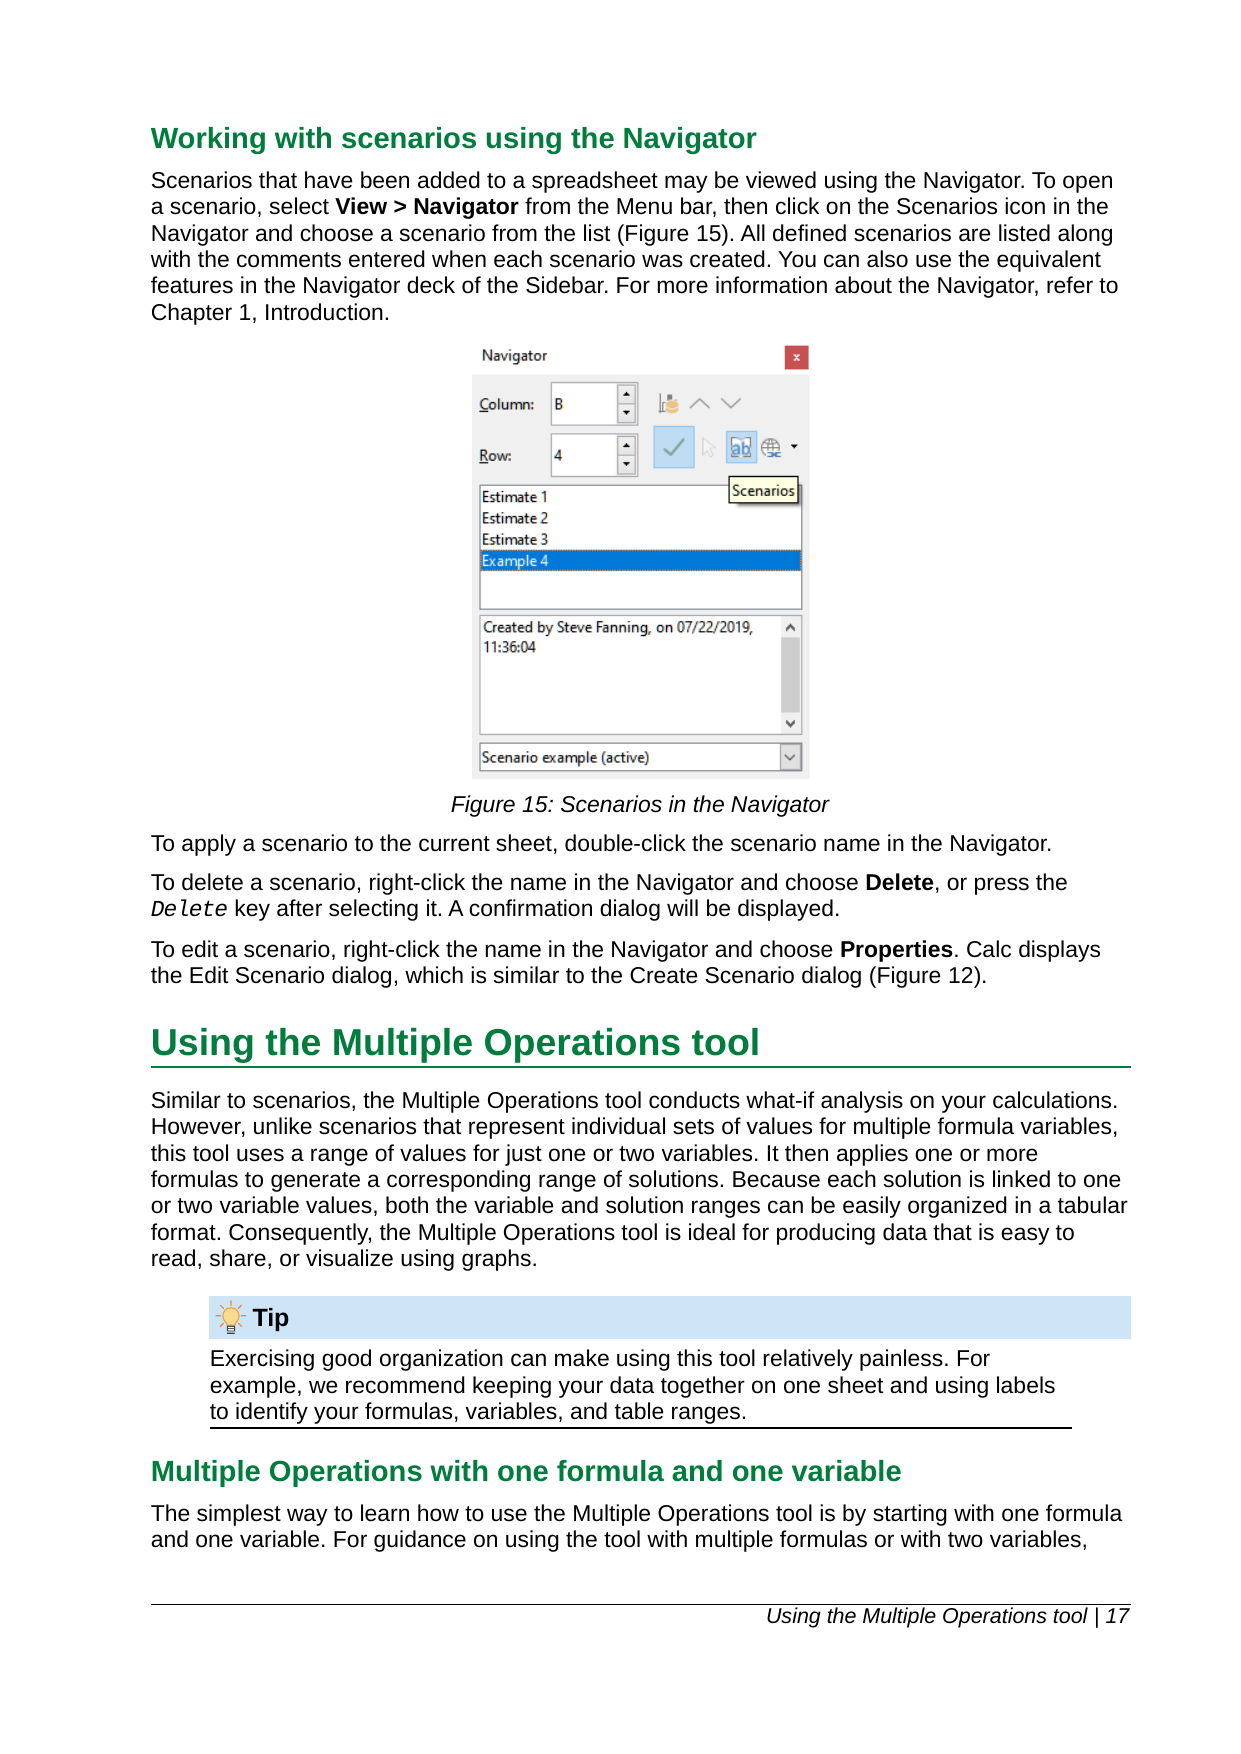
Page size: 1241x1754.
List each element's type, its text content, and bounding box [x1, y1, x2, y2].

text Scenarios that have been added to a spreadsheet may be viewed using the Navigator. To open a scenario, select View > Navigator from the Menu bar, then click on the Scenarios icon in the Navigator and choose a scenario from the list (Figure 15). All defined scenarios are listed along with the comments entered when each scenario was created. You can also use the equivalent features in the Navigator deck of the Sidebar. For more information about the Navigator, refer to Chapter 1, Introduction. [151, 167, 1131, 325]
picture [472, 337, 810, 779]
subtitle Tip [209, 1296, 1131, 1339]
text To edit a scenario, right-click the name in the Navigator and choose Properties. Calc displays the Edit Scenario dialog, which is similar to the Create Scenario dialog (Figure 12). [151, 936, 1131, 988]
text Similar to scenarios, the Multiple Operations tool conducts what-if analysis on your calculations. However, unlike scenarios that represent individual sets of values for multiple formula variables, this tool uses a range of values for just one or two variables. It then applies one or more formulas to generate a corresponding range of solutions. Because each solution is linked to one or two variable values, both the variable and solution ranges can be easily organized in a tabular format. Consequently, the Multiple Operations tool is ideal for producing data that is easy to read, share, or visualize using graphs. [151, 1087, 1131, 1271]
subtitle Using the Multiple Operations tool [151, 1020, 1131, 1066]
text Figure 15: Scenarios in the Navigator [450, 791, 831, 817]
text The simplest way to learn how to use the Multiple Operations tool is by starting with one formula and one variable. For guidance on using the tool with multiple formulas or with two variables, [151, 1500, 1131, 1553]
subtitle Multiple Operations with one formula and one variable [151, 1454, 1131, 1488]
text To apply a scenario to the current sheet, double-click the scenario name in the Navigator. [151, 830, 1131, 856]
subtitle Working with scenarios using the Navigator [151, 121, 1131, 154]
text Exercising good organization can make using this tool relatively painless. For example, we recommend keeping your data together on one sheet and using labels to identify your formulas, variables, and table ranges. [209, 1345, 1072, 1429]
text To delete a scenario, right-click the name in the Navigator and choose Delete, or press the Delete key after selecting it. A confirmation dialog will be displayed. [151, 869, 1131, 923]
